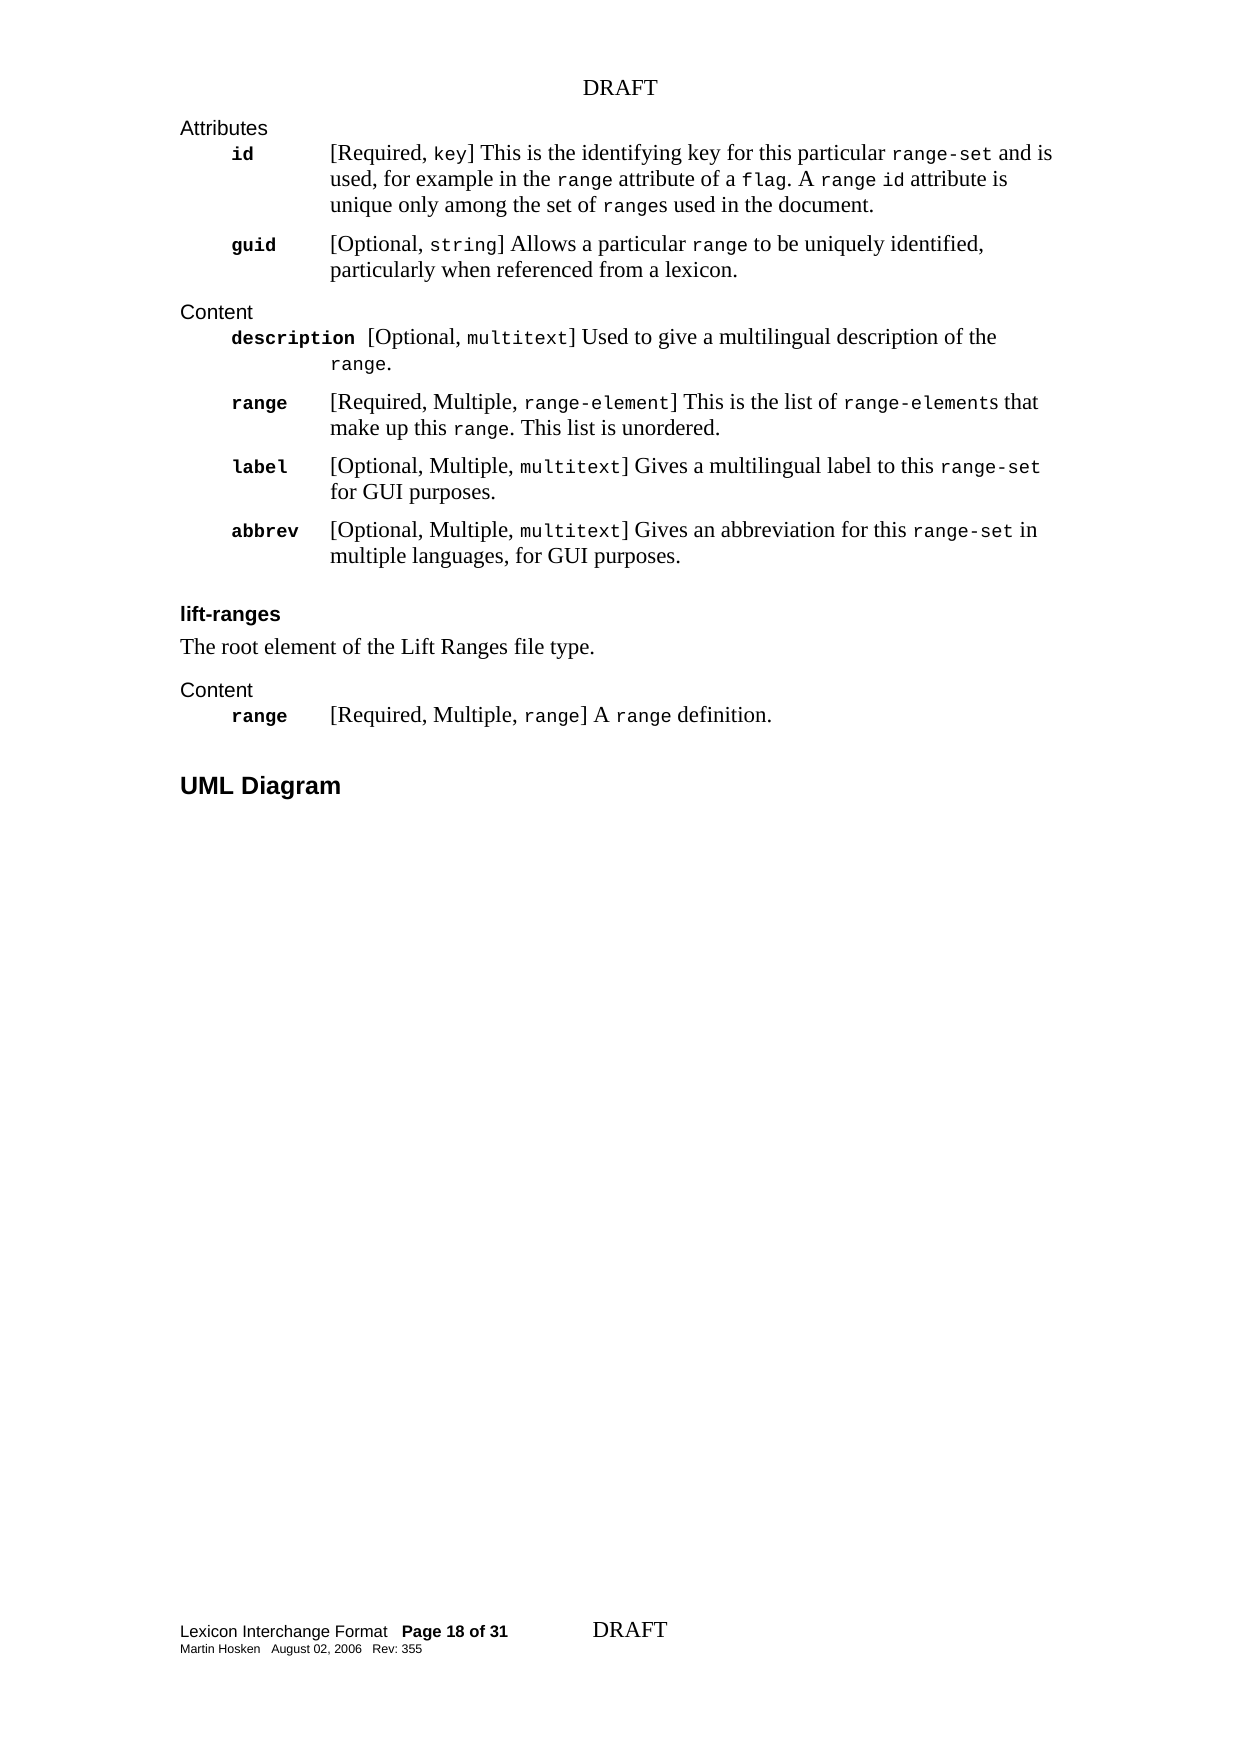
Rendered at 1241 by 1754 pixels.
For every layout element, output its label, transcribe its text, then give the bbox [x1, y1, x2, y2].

text id [Required, key] This is the identifying key for this particular range-set and is used, for example in the range attribute of a flag. A range id attribute is unique only among the set of ranges used in the document. [231, 140, 1061, 218]
subtitle Attributes [180, 117, 1061, 140]
text abbrev [Optional, Multiple, multitext] Gives an abbreviation for this range-set in multiple languages, for GUI purposes. [231, 517, 1061, 569]
text range [Required, Multiple, range-element] This is the list of range-elements that make up this range. This list is unordered. [231, 389, 1061, 441]
subtitle Content [180, 678, 1061, 702]
subtitle lift-ranges [180, 602, 1061, 625]
text label [Optional, Multiple, multitext] Gives a multilingual label to this range-set for GUI purposes. [231, 453, 1061, 505]
text range [Required, Multiple, range] A range definition. [231, 702, 1061, 728]
text guid [Optional, string] Allows a particular range to be uniquely identified, particularly when referenced from a lexicon. [231, 231, 1061, 282]
text The root element of the Lift Ranges file type. [180, 634, 1061, 660]
subtitle UML Diagram [180, 772, 1061, 799]
subtitle Content [180, 301, 1061, 324]
text description [Optional, multitext] Used to give a multilingual description of the range. [231, 324, 1061, 376]
